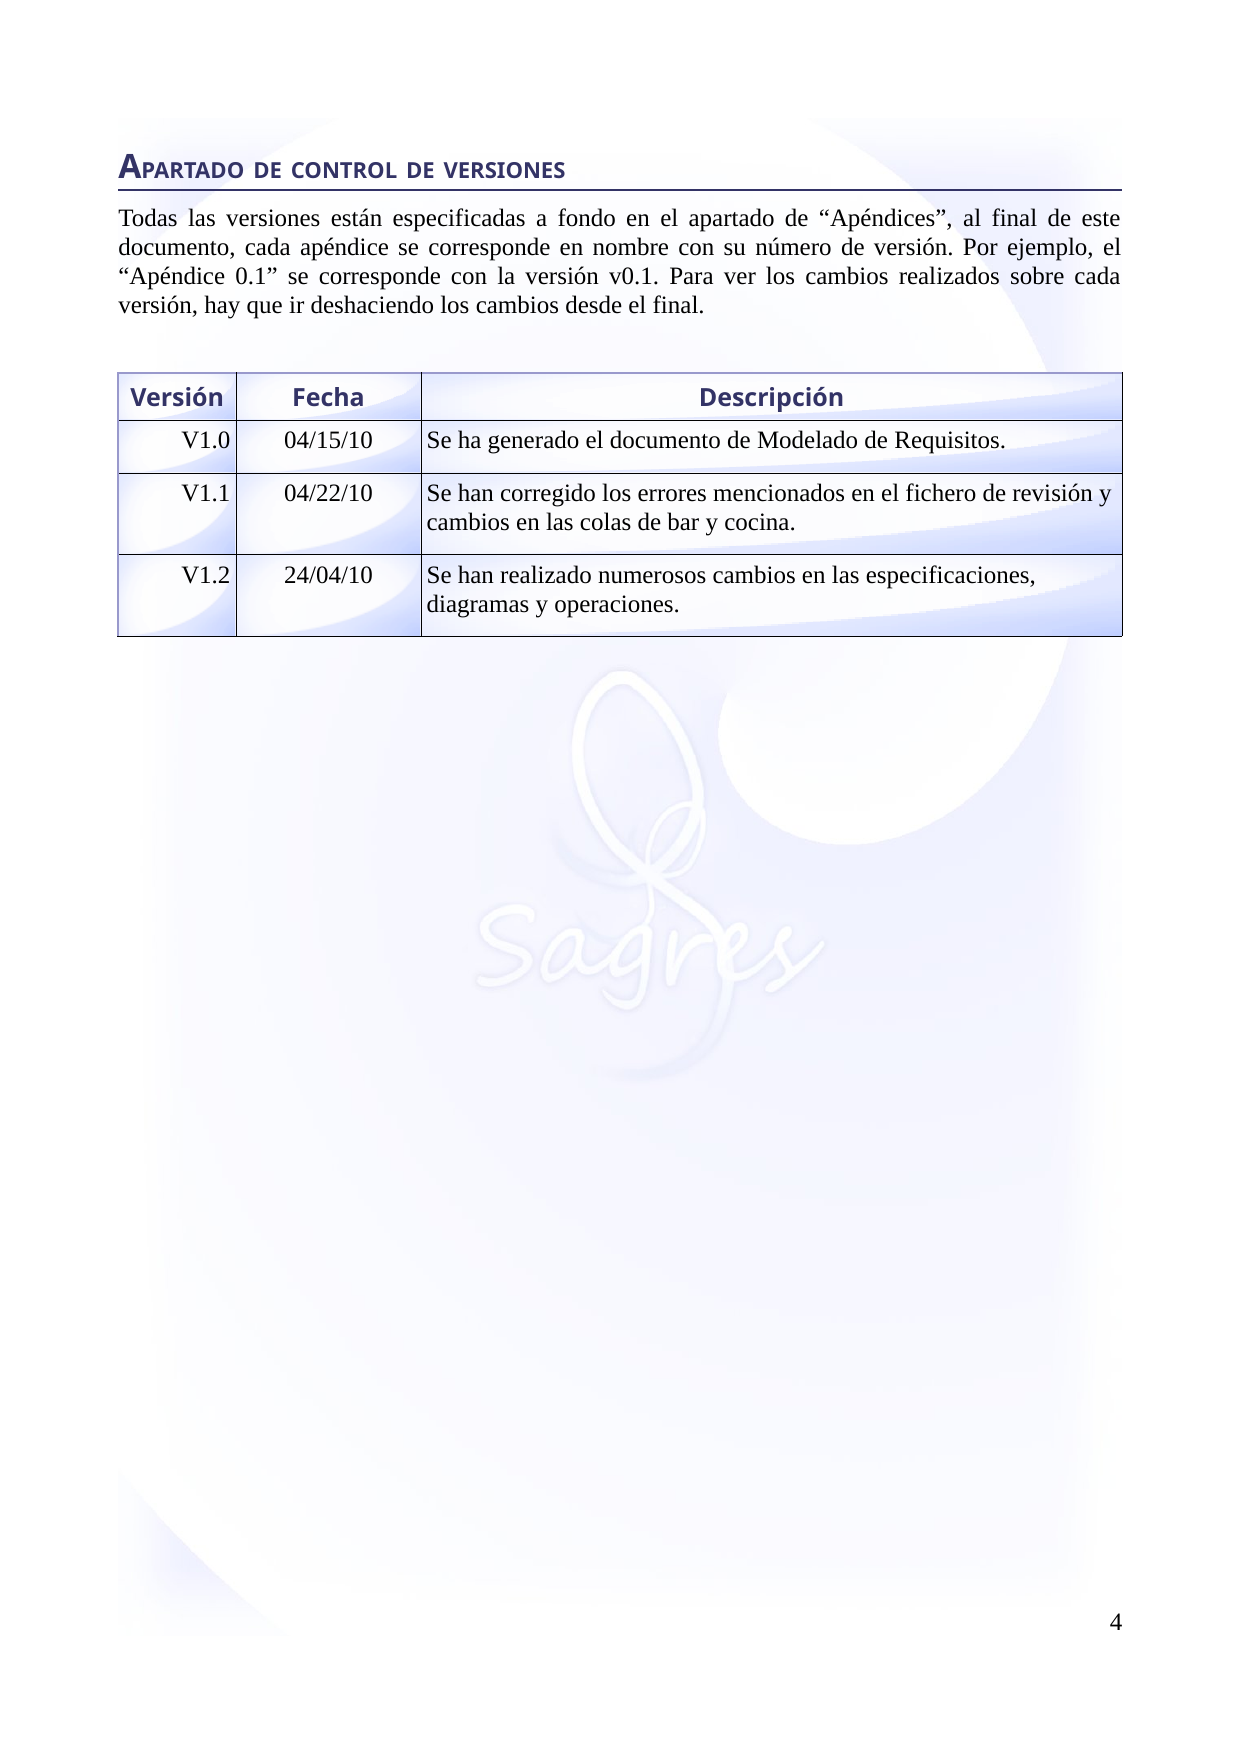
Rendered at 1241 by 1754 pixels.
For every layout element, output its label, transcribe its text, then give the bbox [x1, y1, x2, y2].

picture [118, 637, 1122, 1636]
table_cell Se ha generado el documento de Modelado de Requisitos. [422, 421, 1122, 473]
subtitle Apartado de control de versiones [118, 143, 1122, 189]
table_header Descripción [422, 374, 1122, 420]
table_cell V1.2 [119, 555, 236, 636]
table_cell 15/04/10 [237, 421, 421, 473]
table_cell V1.0 [119, 421, 236, 473]
text Todas las versiones están especificadas a fondo en el apartado de “Apéndices”, al final de este documento, cada apéndice se corresponde en nombre con su número de versión. Por ejemplo, el “Apéndice 0.1” se corresponde con la versión v0.1. Para ver los cambios realizados sobre cada versión, hay que ir deshaciendo los cambios desde el final. [118, 203, 1122, 318]
table_header Versión [119, 374, 236, 420]
table_header Fecha [237, 374, 421, 420]
table_cell Se han realizado numerosos cambios en las especificaciones, diagramas y operaciones. [422, 555, 1122, 636]
picture [118, 118, 1122, 143]
table_cell 24/04/10 [237, 555, 421, 636]
picture [118, 191, 1122, 203]
table_cell V1.1 [119, 474, 236, 554]
picture [118, 318, 1122, 372]
table_cell Se han corregido los errores mencionados en el fichero de revisión y cambios en las colas de bar y cocina. [422, 474, 1122, 554]
table_cell 22/04/10 [237, 474, 421, 554]
